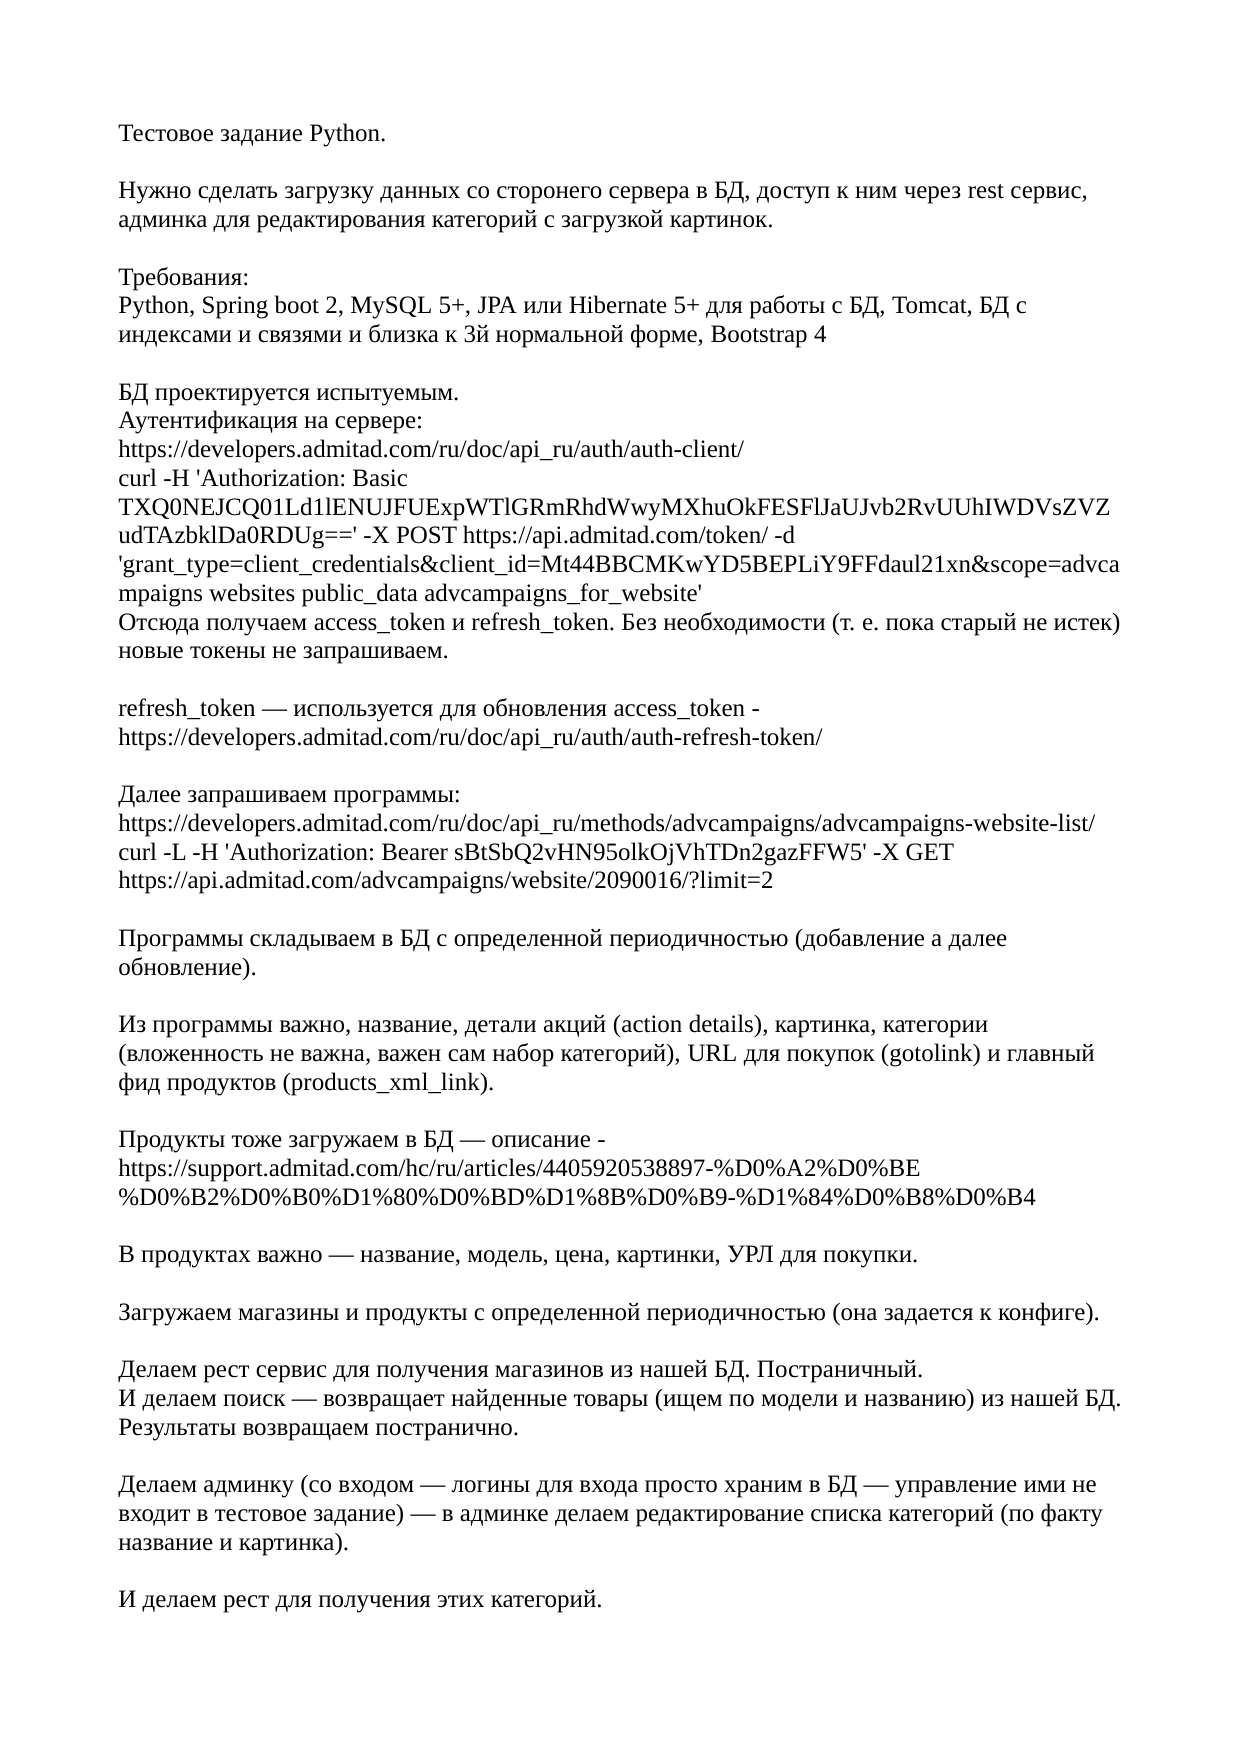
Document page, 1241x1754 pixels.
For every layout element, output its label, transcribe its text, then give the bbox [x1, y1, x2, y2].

text Тестовое задание Python. [118, 118, 1122, 147]
text В продуктах важно — название, модель, цена, картинки, УРЛ для покупки. [118, 1239, 1122, 1268]
text Далее запрашиваем программы: [118, 779, 1122, 808]
text И делаем рест для получения этих категорий. [118, 1584, 1122, 1613]
text https://developers.admitad.com/ru/doc/api_ru/auth/auth-client/ [118, 434, 1122, 463]
text Продукты тоже загружаем в БД — описание - https://support.admitad.com/hc/ru/articles/4405920538897-%D0%A2%D0%BE%D0%B2%D0%B0%D1%80%D0%BD%D1%8B%D0%B9-%D1%84%D0%B8%D0%B4 [118, 1124, 1122, 1211]
text Из программы важно, название, детали акций (action details), картинка, категории (вложенность не важна, важен сам набор категорий), URL для покупок (gotolink) и главный фид продуктов (products_xml_link). [118, 1009, 1122, 1096]
text Отсюда получаем access_token и refresh_token. Без необходимости (т. е. пока старый не истек) новые токены не запрашиваем. [118, 607, 1122, 664]
text Требования: Python, Spring boot 2, MySQL 5+, JPA или Hibernate 5+ для работы с БД, Tomcat, БД c индексами и связями и близка к 3й нормальной форме, Bootstrap 4 [118, 262, 1122, 348]
text БД проектируется испытуемым. [118, 377, 1122, 406]
text curl -L -H 'Authorization: Bearer sBtSbQ2vHN95olkOjVhTDn2gazFFW5' -X GET https://api.admitad.com/advcampaigns/website/2090016/?limit=2 [118, 837, 1122, 894]
text curl -H 'Authorization: Basic TXQ0NEJCQ01Ld1lENUJFUExpWTlGRmRhdWwyMXhuOkFESFlJaUJvb2RvUUhIWDVsZVZudTAzbklDa0RDUg==' -X POST https://api.admitad.com/token/ -d 'grant_type=client_credentials&client_id=Mt44BBCMKwYD5BEPLiY9FFdaul21xn&scope=advcampaigns websites public_data advcampaigns_for_website' [118, 463, 1122, 607]
text https://developers.admitad.com/ru/doc/api_ru/auth/auth-refresh-token/ [118, 722, 1122, 751]
text Программы складываем в БД с определенной периодичностью (добавление а далее обновление). [118, 923, 1122, 981]
text И делаем поиск — возвращает найденные товары (ищем по модели и названию) из нашей БД. Результаты возвращаем постранично. [118, 1383, 1122, 1441]
text Аутентификация на сервере: [118, 406, 1122, 434]
text Делаем рест сервис для получения магазинов из нашей БД. Постраничный. [118, 1354, 1122, 1383]
text Загружаем магазины и продукты с определенной периодичностью (она задается к конфиге). [118, 1297, 1122, 1326]
text refresh_token — используется для обновления access_token - [118, 693, 1122, 722]
text Нужно сделать загрузку данных со сторонего сервера в БД, доступ к ним через rest сервис, админка для редактирования категорий с загрузкой картинок. [118, 176, 1122, 233]
text https://developers.admitad.com/ru/doc/api_ru/methods/advcampaigns/advcampaigns-website-list/ [118, 808, 1122, 837]
text Делаем админку (со входом — логины для входа просто храним в БД — управление ими не входит в тестовое задание) — в админке делаем редактирование списка категорий (по факту название и картинка). [118, 1469, 1122, 1556]
